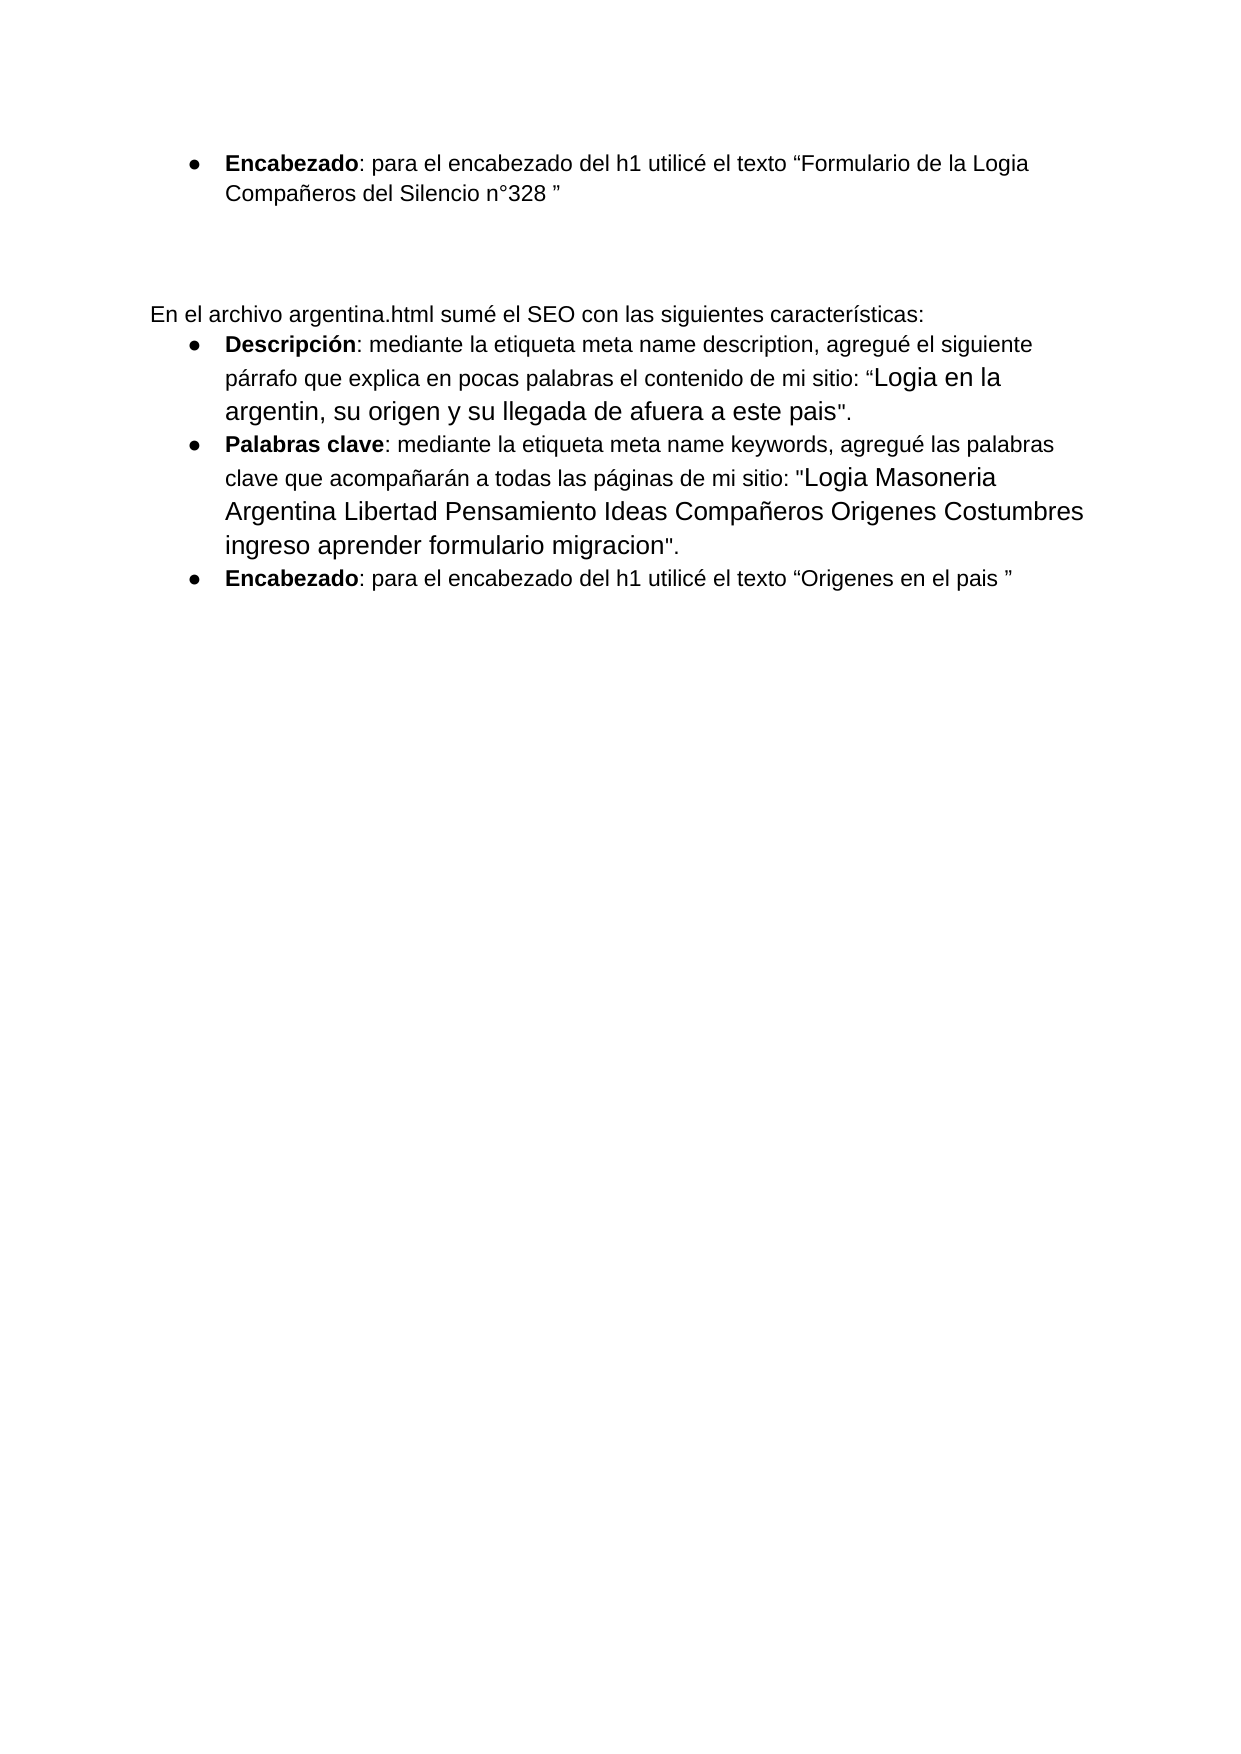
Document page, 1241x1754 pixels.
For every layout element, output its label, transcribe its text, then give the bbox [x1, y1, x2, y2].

list Encabezado: para el encabezado del h1 utilicé el texto “Formulario de la Logia Compañeros del Silencio n°328 ” [187, 150, 1090, 207]
text En el archivo argentina.html sumé el SEO con las siguientes características: [150, 301, 1090, 327]
list Encabezado: para el encabezado del h1 utilicé el texto “Origenes en el pais ” [187, 565, 1090, 591]
list Descripción: mediante la etiqueta meta name description, agregué el siguiente párrafo que explica en pocas palabras el contenido de mi sitio: “Logia en la argentin, su origen y su llegada de afuera a este pais". [187, 331, 1090, 426]
list Palabras clave: mediante la etiqueta meta name keywords, agregué las palabras clave que acompañarán a todas las páginas de mi sitio: "Logia Masoneria Argentina Libertad Pensamiento Ideas Compañeros Origenes Costumbres ingreso aprender formulario migracion". [187, 431, 1090, 560]
